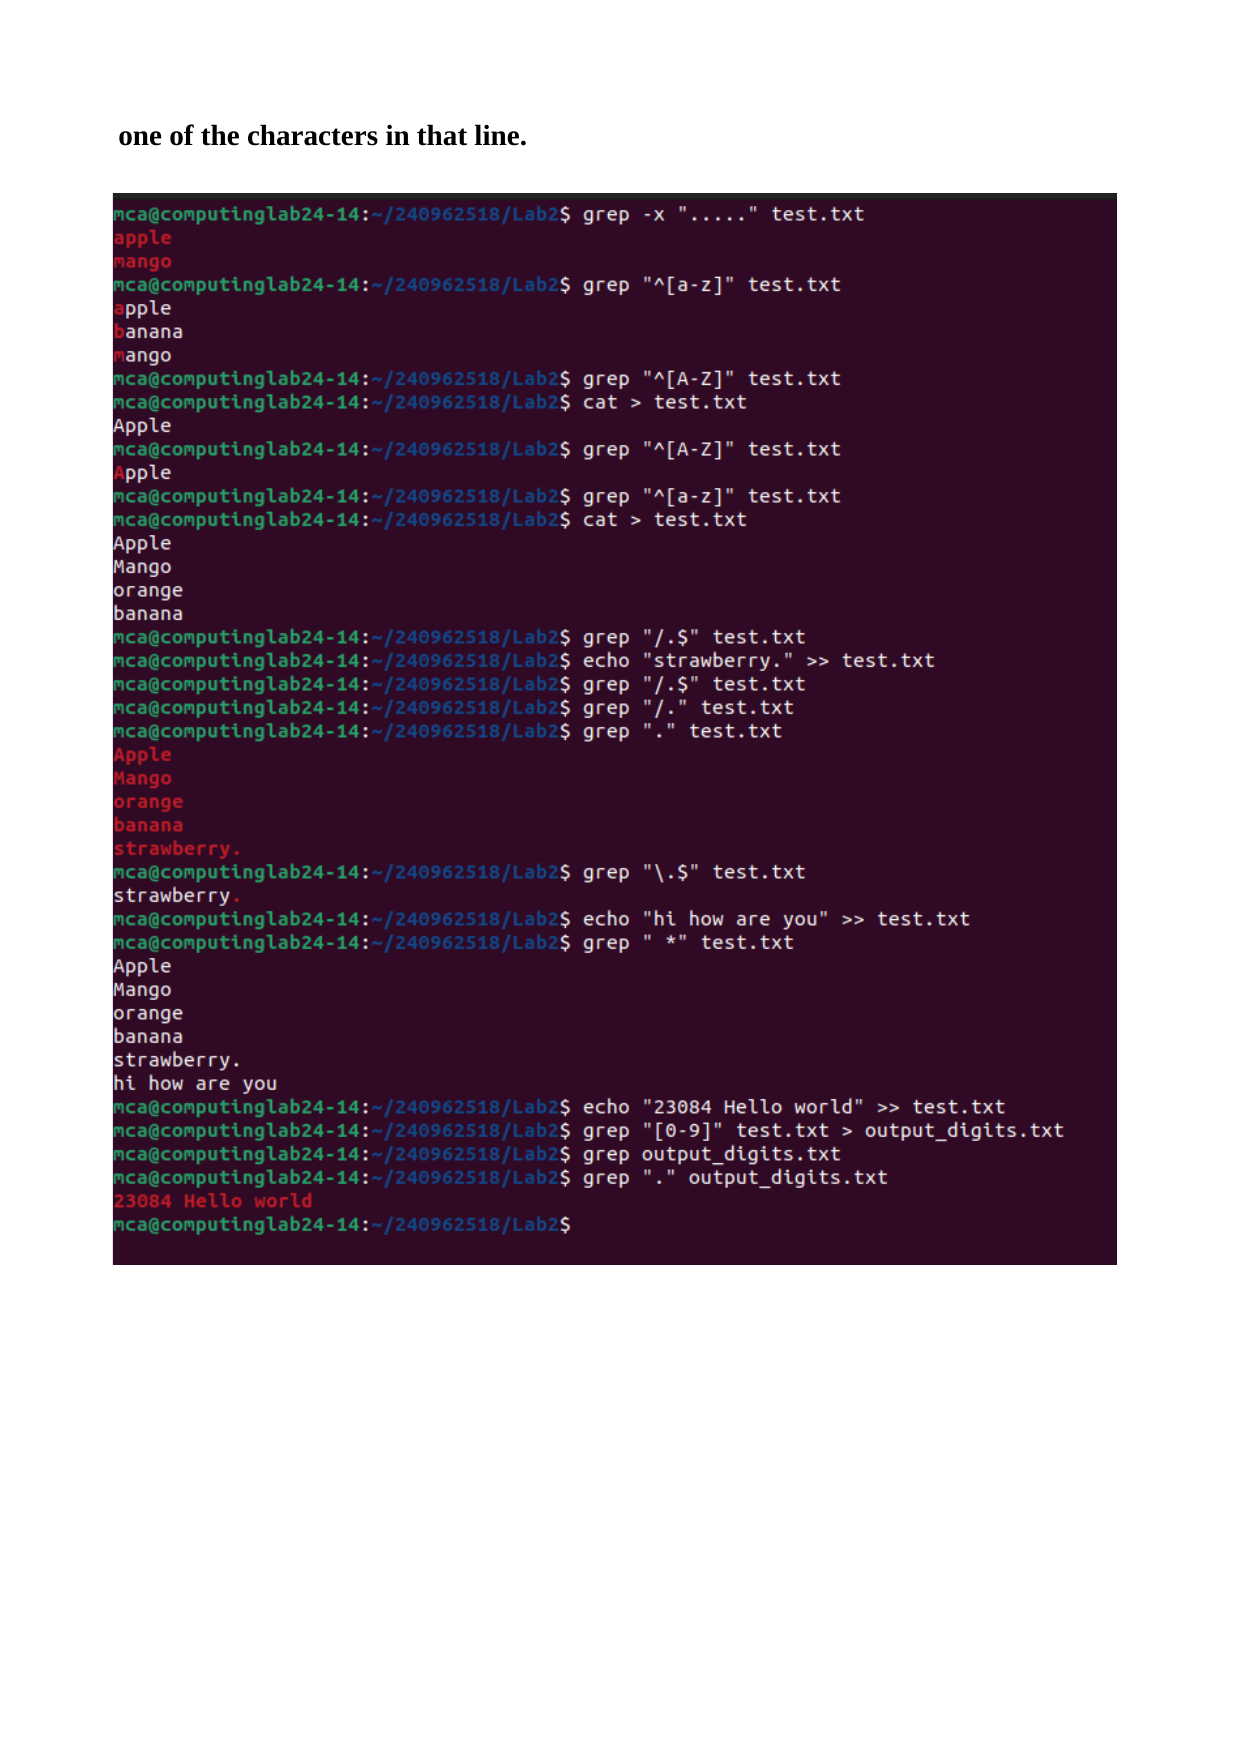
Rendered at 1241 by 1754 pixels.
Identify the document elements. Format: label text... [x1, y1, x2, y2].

text one of the characters in that line. [118, 118, 1122, 152]
picture [112, 193, 1117, 1265]
